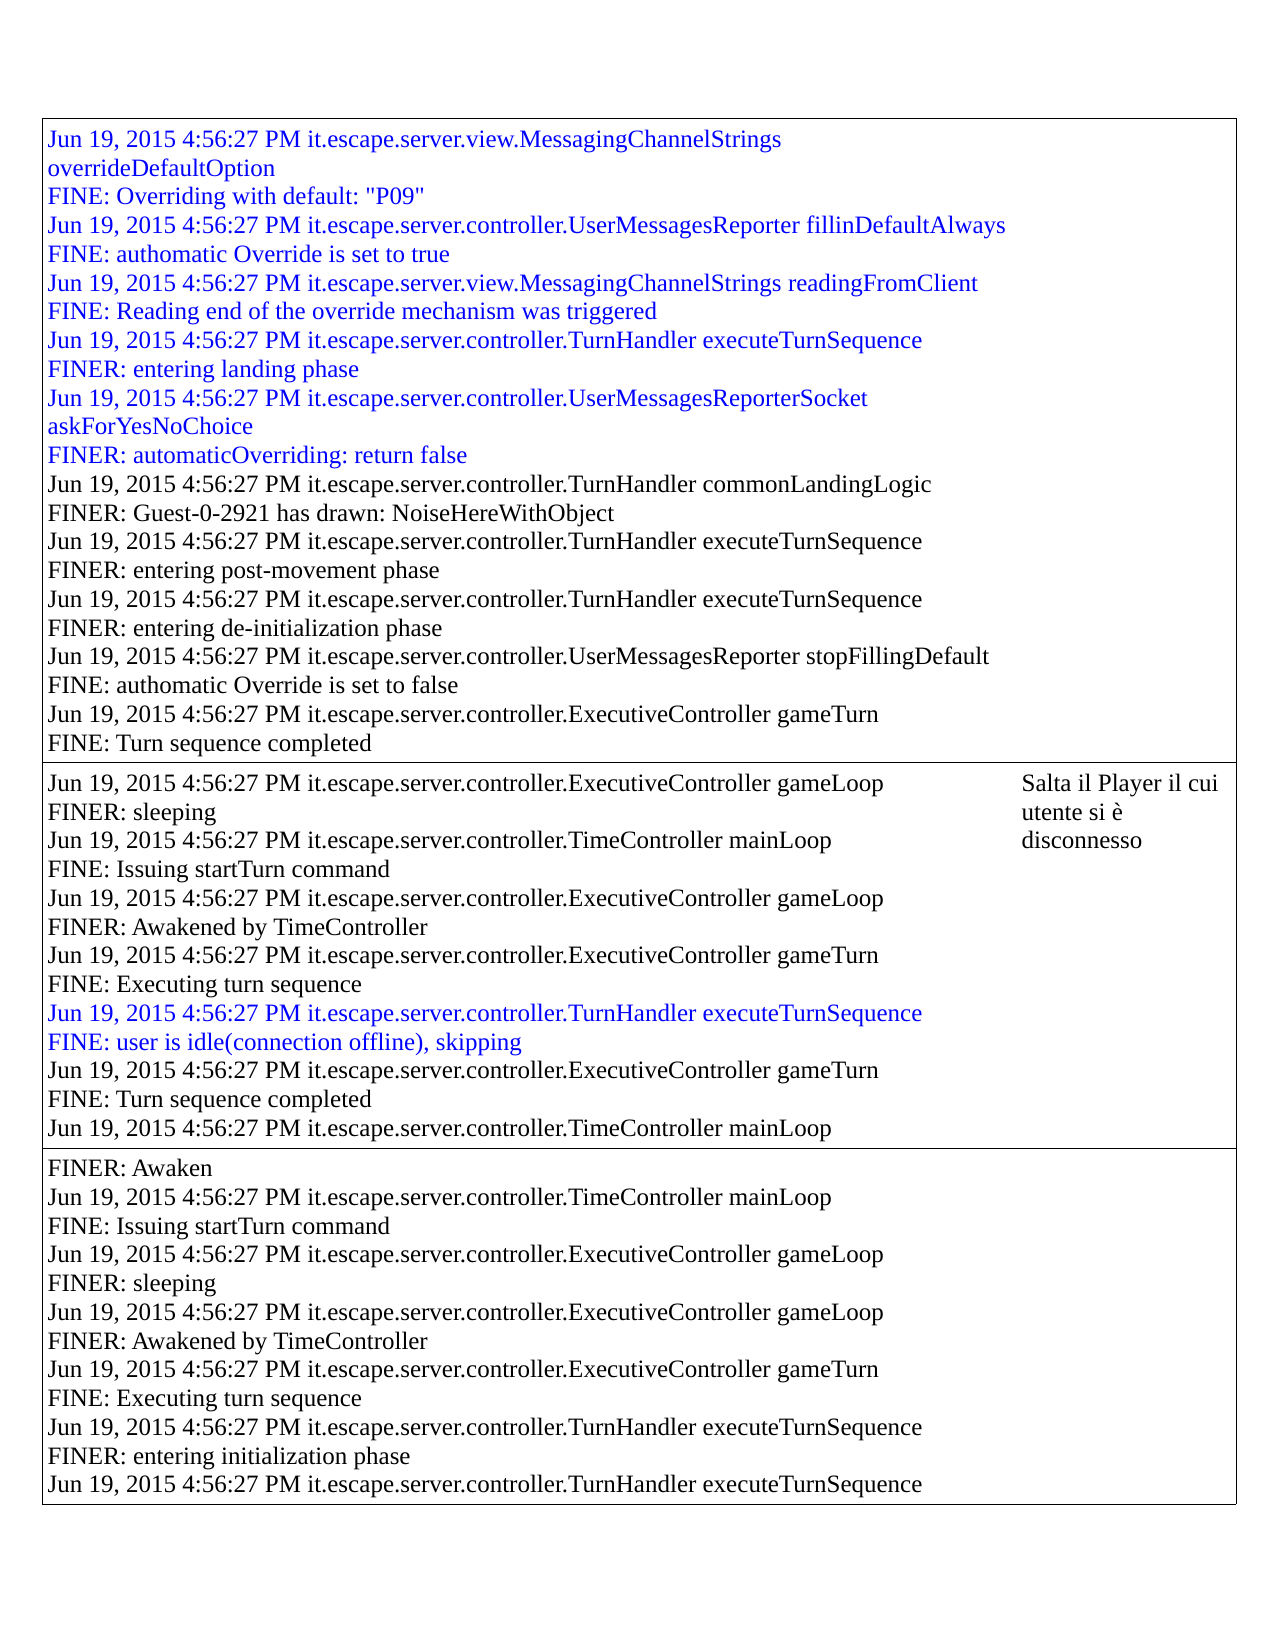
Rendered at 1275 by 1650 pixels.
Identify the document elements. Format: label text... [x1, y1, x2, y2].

table_cell Salta il Player il cui utente si è disconnesso [1016, 763, 1236, 1147]
table_cell Jun 19, 2015 4:56:27 PM it.escape.server.view.MessagingChannelStrings overrideDefaultOption FINE: Overriding with default: "P09" Jun 19, 2015 4:56:27 PM it.escape.server.controller.UserMessagesReporter fillinDefaultAlways FINE: authomatic Override is set to true Jun 19, 2015 4:56:27 PM it.escape.server.view.MessagingChannelStrings readingFromClient FINE: Reading end of the override mechanism was triggered Jun 19, 2015 4:56:27 PM it.escape.server.controller.TurnHandler executeTurnSequence FINER: entering landing phase Jun 19, 2015 4:56:27 PM it.escape.server.controller.UserMessagesReporterSocket askForYesNoChoice FINER: automaticOverriding: return false Jun 19, 2015 4:56:27 PM it.escape.server.controller.TurnHandler commonLandingLogic FINER: Guest-0-2921 has drawn: NoiseHereWithObject Jun 19, 2015 4:56:27 PM it.escape.server.controller.TurnHandler executeTurnSequence FINER: entering post-movement phase Jun 19, 2015 4:56:27 PM it.escape.server.controller.TurnHandler executeTurnSequence FINER: entering de-initialization phase Jun 19, 2015 4:56:27 PM it.escape.server.controller.UserMessagesReporter stopFillingDefault FINE: authomatic Override is set to false Jun 19, 2015 4:56:27 PM it.escape.server.controller.ExecutiveController gameTurn FINE: Turn sequence completed [43, 119, 1016, 762]
table_cell FINER: Awaken Jun 19, 2015 4:56:27 PM it.escape.server.controller.TimeController mainLoop FINE: Issuing startTurn command Jun 19, 2015 4:56:27 PM it.escape.server.controller.ExecutiveController gameLoop FINER: sleeping Jun 19, 2015 4:56:27 PM it.escape.server.controller.ExecutiveController gameLoop FINER: Awakened by TimeController Jun 19, 2015 4:56:27 PM it.escape.server.controller.ExecutiveController gameTurn FINE: Executing turn sequence Jun 19, 2015 4:56:27 PM it.escape.server.controller.TurnHandler executeTurnSequence FINER: entering initialization phase Jun 19, 2015 4:56:27 PM it.escape.server.controller.TurnHandler executeTurnSequence [43, 1149, 1016, 1504]
table_cell [1016, 119, 1236, 762]
table_cell Jun 19, 2015 4:56:27 PM it.escape.server.controller.ExecutiveController gameLoop FINER: sleeping Jun 19, 2015 4:56:27 PM it.escape.server.controller.TimeController mainLoop FINE: Issuing startTurn command Jun 19, 2015 4:56:27 PM it.escape.server.controller.ExecutiveController gameLoop FINER: Awakened by TimeController Jun 19, 2015 4:56:27 PM it.escape.server.controller.ExecutiveController gameTurn FINE: Executing turn sequence Jun 19, 2015 4:56:27 PM it.escape.server.controller.TurnHandler executeTurnSequence FINE: user is idle(connection offline), skipping Jun 19, 2015 4:56:27 PM it.escape.server.controller.ExecutiveController gameTurn FINE: Turn sequence completed Jun 19, 2015 4:56:27 PM it.escape.server.controller.TimeController mainLoop [43, 763, 1016, 1147]
table_cell [1016, 1149, 1236, 1504]
